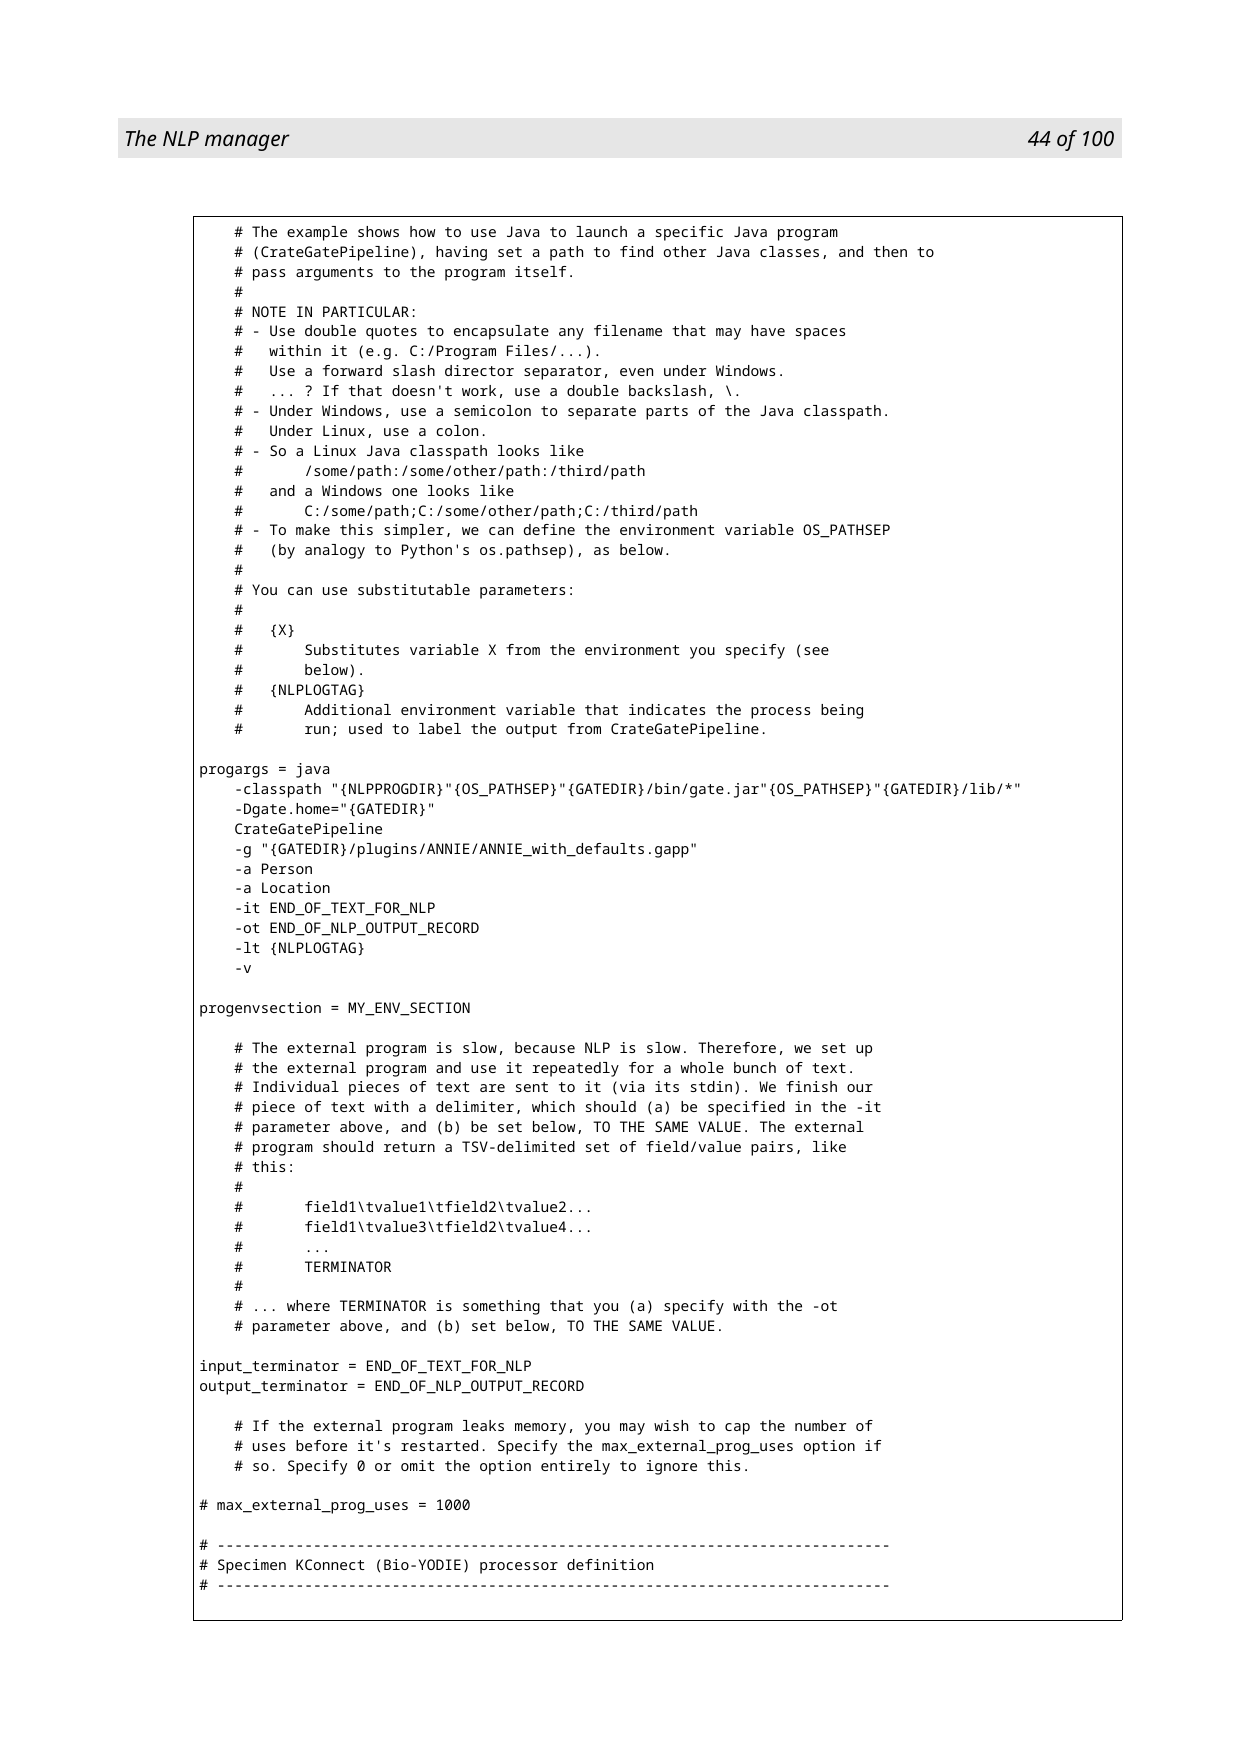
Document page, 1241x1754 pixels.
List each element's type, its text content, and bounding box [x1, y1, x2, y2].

table_header # The example shows how to use Java to launch a specific Java program # (CrateGatePipeline), having set a path to find other Java classes, and then to # pass arguments to the program itself. # # NOTE IN PARTICULAR: # - Use double quotes to encapsulate any filename that may have spaces # within it (e.g. C:/Program Files/...). # Use a forward slash director separator, even under Windows. # ... ? If that doesn't work, use a double backslash, \. # - Under Windows, use a semicolon to separate parts of the Java classpath. # Under Linux, use a colon. # - So a Linux Java classpath looks like # /some/path:/some/other/path:/third/path # and a Windows one looks like # C:/some/path;C:/some/other/path;C:/third/path # - To make this simpler, we can define the environment variable OS_PATHSEP # (by analogy to Python's os.pathsep), as below. # # You can use substitutable parameters: # # {X} # Substitutes variable X from the environment you specify (see # below). # {NLPLOGTAG} # Additional environment variable that indicates the process being # run; used to label the output from CrateGatePipeline. progargs = java -classpath "{NLPPROGDIR}"{OS_PATHSEP}"{GATEDIR}/bin/gate.jar"{OS_PATHSEP}"{GATEDIR}/lib/*" -Dgate.home="{GATEDIR}" CrateGatePipeline -g "{GATEDIR}/plugins/ANNIE/ANNIE_with_defaults.gapp" -a Person -a Location -it END_OF_TEXT_FOR_NLP -ot END_OF_NLP_OUTPUT_RECORD -lt {NLPLOGTAG} -v progenvsection = MY_ENV_SECTION # The external program is slow, because NLP is slow. Therefore, we set up # the external program and use it repeatedly for a whole bunch of text. # Individual pieces of text are sent to it (via its stdin). We finish our # piece of text with a delimiter, which should (a) be specified in the -it # parameter above, and (b) be set below, TO THE SAME VALUE. The external # program should return a TSV-delimited set of field/value pairs, like # this: # # field1\tvalue1\tfield2\tvalue2... # field1\tvalue3\tfield2\tvalue4... # ... # TERMINATOR # # ... where TERMINATOR is something that you (a) specify with the -ot # parameter above, and (b) set below, TO THE SAME VALUE. input_terminator = END_OF_TEXT_FOR_NLP output_terminator = END_OF_NLP_OUTPUT_RECORD # If the external program leaks memory, you may wish to cap the number of # uses before it's restarted. Specify the max_external_prog_uses option if # so. Specify 0 or omit the option entirely to ignore this. # max_external_prog_uses = 1000 # ----------------------------------------------------------------------------- # Specimen KConnect (Bio-YODIE) processor definition # [194, 217, 1122, 1620]
